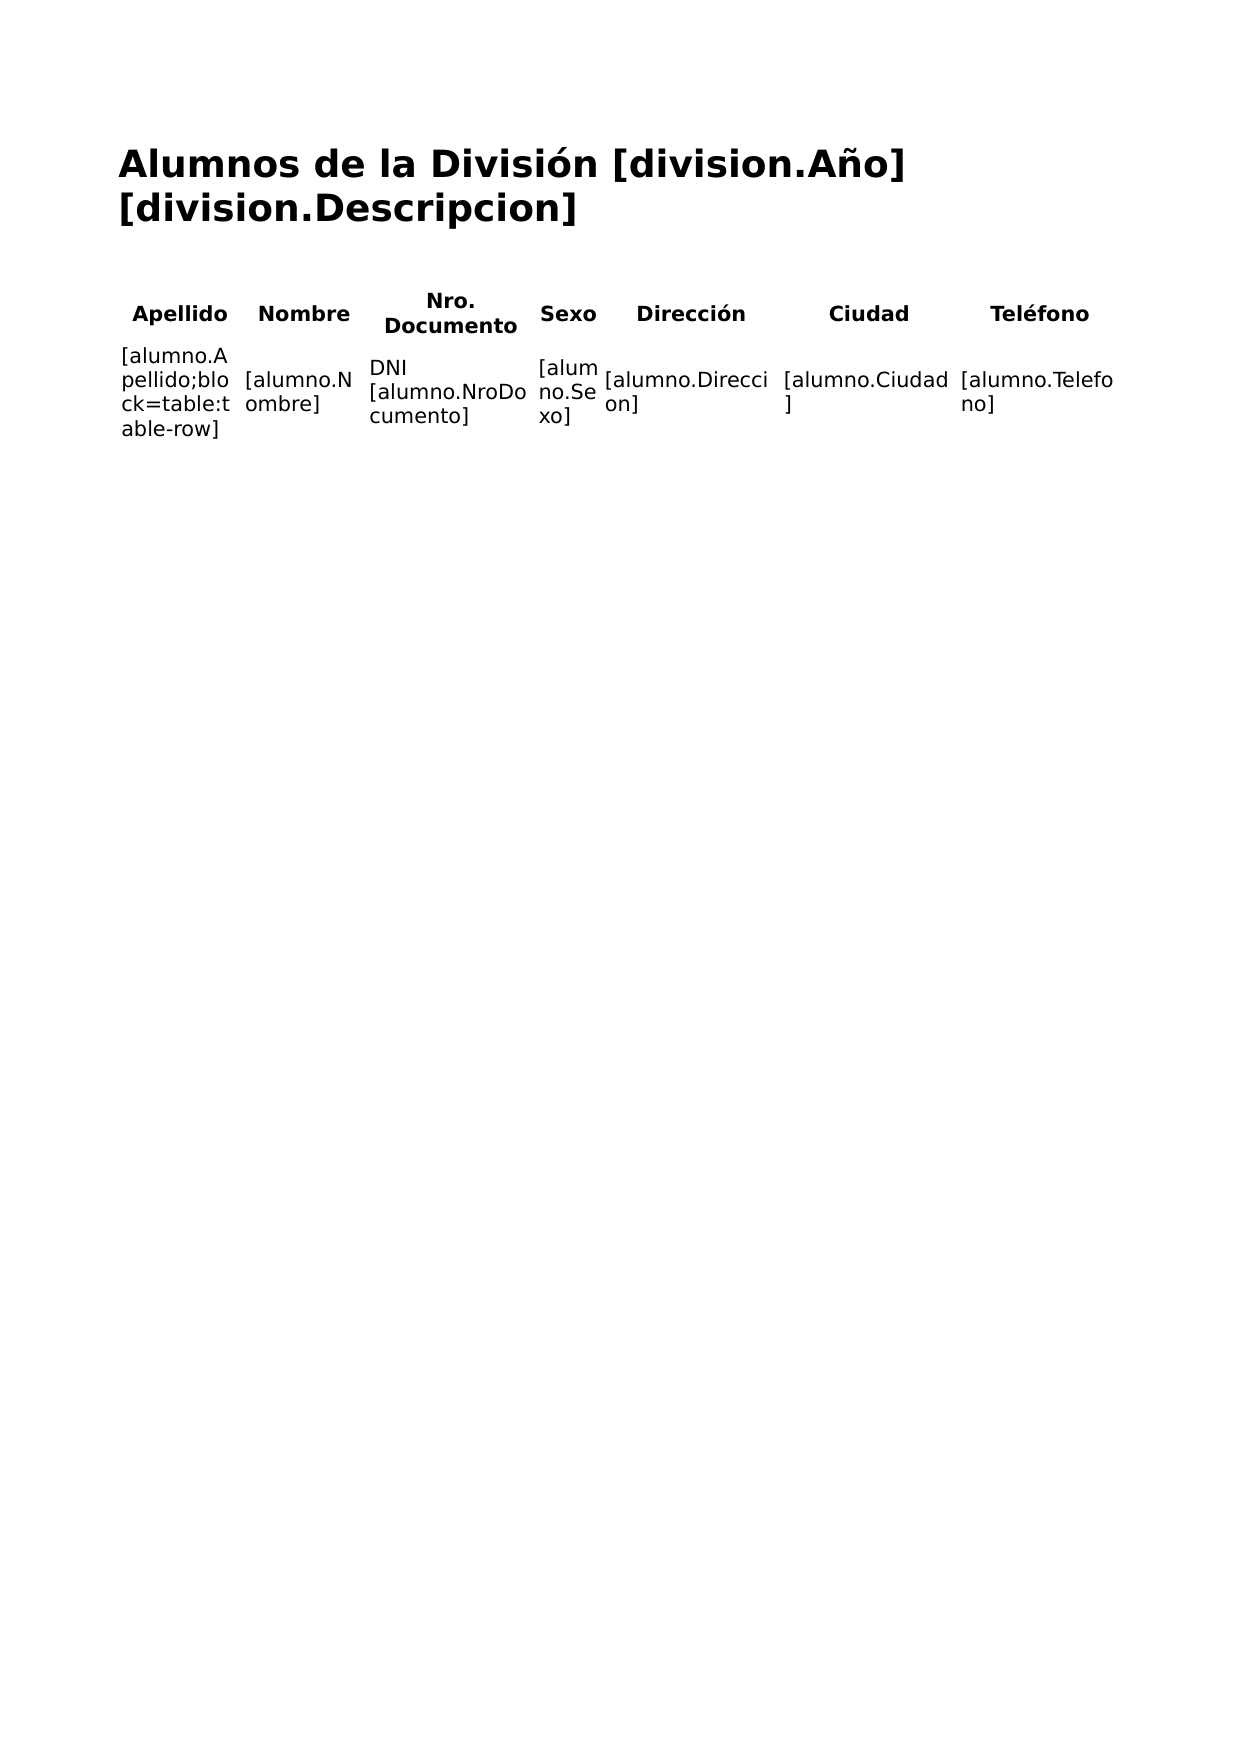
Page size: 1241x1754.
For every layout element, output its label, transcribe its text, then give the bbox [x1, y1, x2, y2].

table_header Teléfono [958, 287, 1122, 341]
table_header Nro. Documento [366, 287, 535, 341]
subtitle Alumnos de la División [division.Año] [division.Descripcion] [118, 143, 1122, 274]
table_cell [alumno.Direccion] [602, 341, 781, 444]
table_cell [alumno.Sexo] [535, 341, 602, 444]
table_header Dirección [602, 287, 781, 341]
table_cell [alumno.Ciudad] [781, 341, 958, 444]
table_header Sexo [535, 287, 602, 341]
table_header Ciudad [781, 287, 958, 341]
table_cell [alumno.Apellido;block=table:table-row] [118, 341, 242, 444]
table_cell [alumno.Nombre] [242, 341, 366, 444]
table_cell [alumno.Telefono] [958, 341, 1122, 444]
table_header Apellido [118, 287, 242, 341]
table_header Nombre [242, 287, 366, 341]
table_cell DNI [alumno.NroDocumento] [366, 341, 535, 444]
